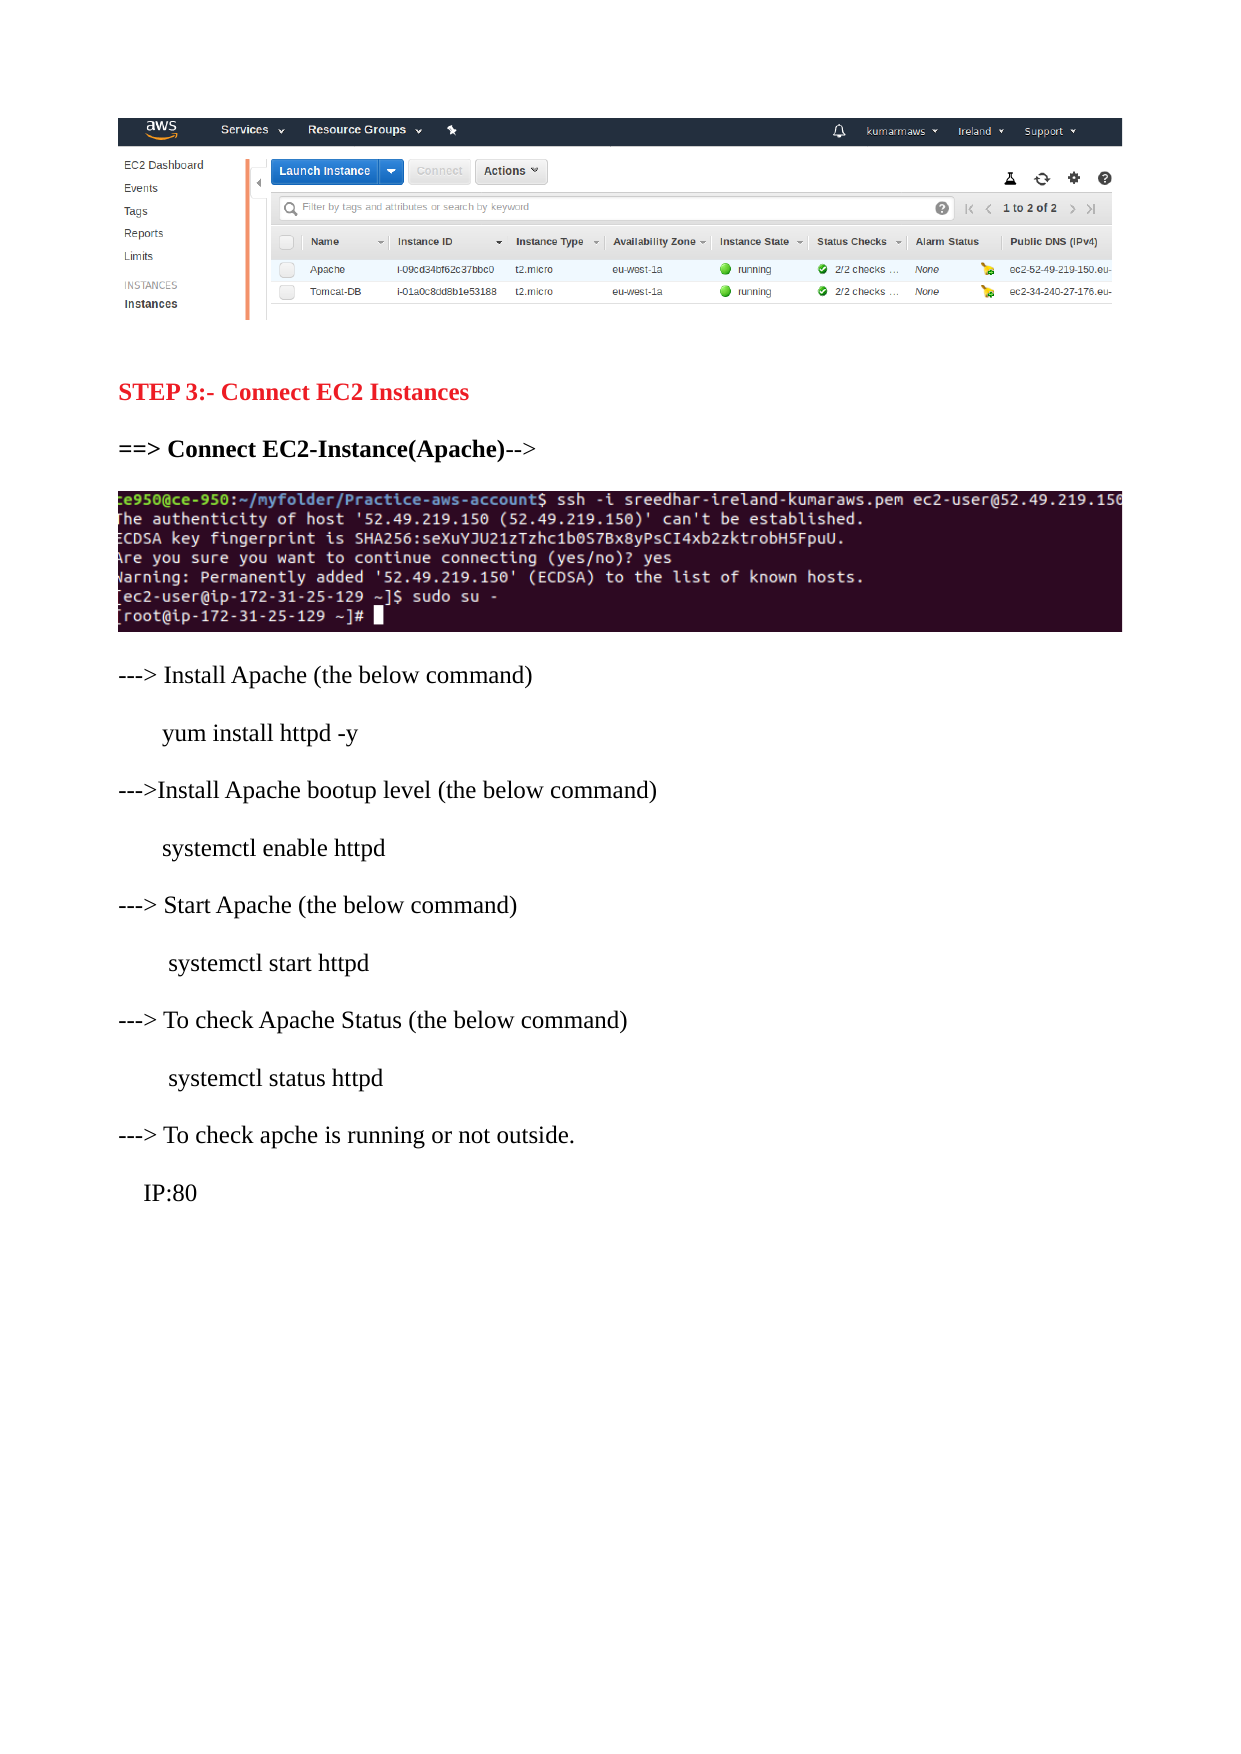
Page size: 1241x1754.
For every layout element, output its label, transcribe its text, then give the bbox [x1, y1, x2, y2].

text ---> To check apche is running or not outside. [118, 1120, 1122, 1149]
text ---> To check Apache Status (the below command) [118, 1005, 1122, 1034]
text IP:80 [118, 1178, 1122, 1207]
text yum install httpd -y [118, 718, 1122, 747]
picture [118, 491, 1123, 632]
text STEP 3:- Connect EC2 Instances [118, 377, 1122, 405]
text systemctl status httpd [118, 1063, 1122, 1092]
picture [118, 118, 1123, 320]
text --->Install Apache bootup level (the below command) [118, 775, 1122, 804]
text systemctl enable httpd [118, 833, 1122, 862]
text ---> Install Apache (the below command) [118, 660, 1122, 689]
text ---> Start Apache (the below command) [118, 890, 1122, 919]
text systemctl start httpd [118, 948, 1122, 977]
text ==> Connect EC2-Instance(Apache)--> [118, 434, 1122, 463]
